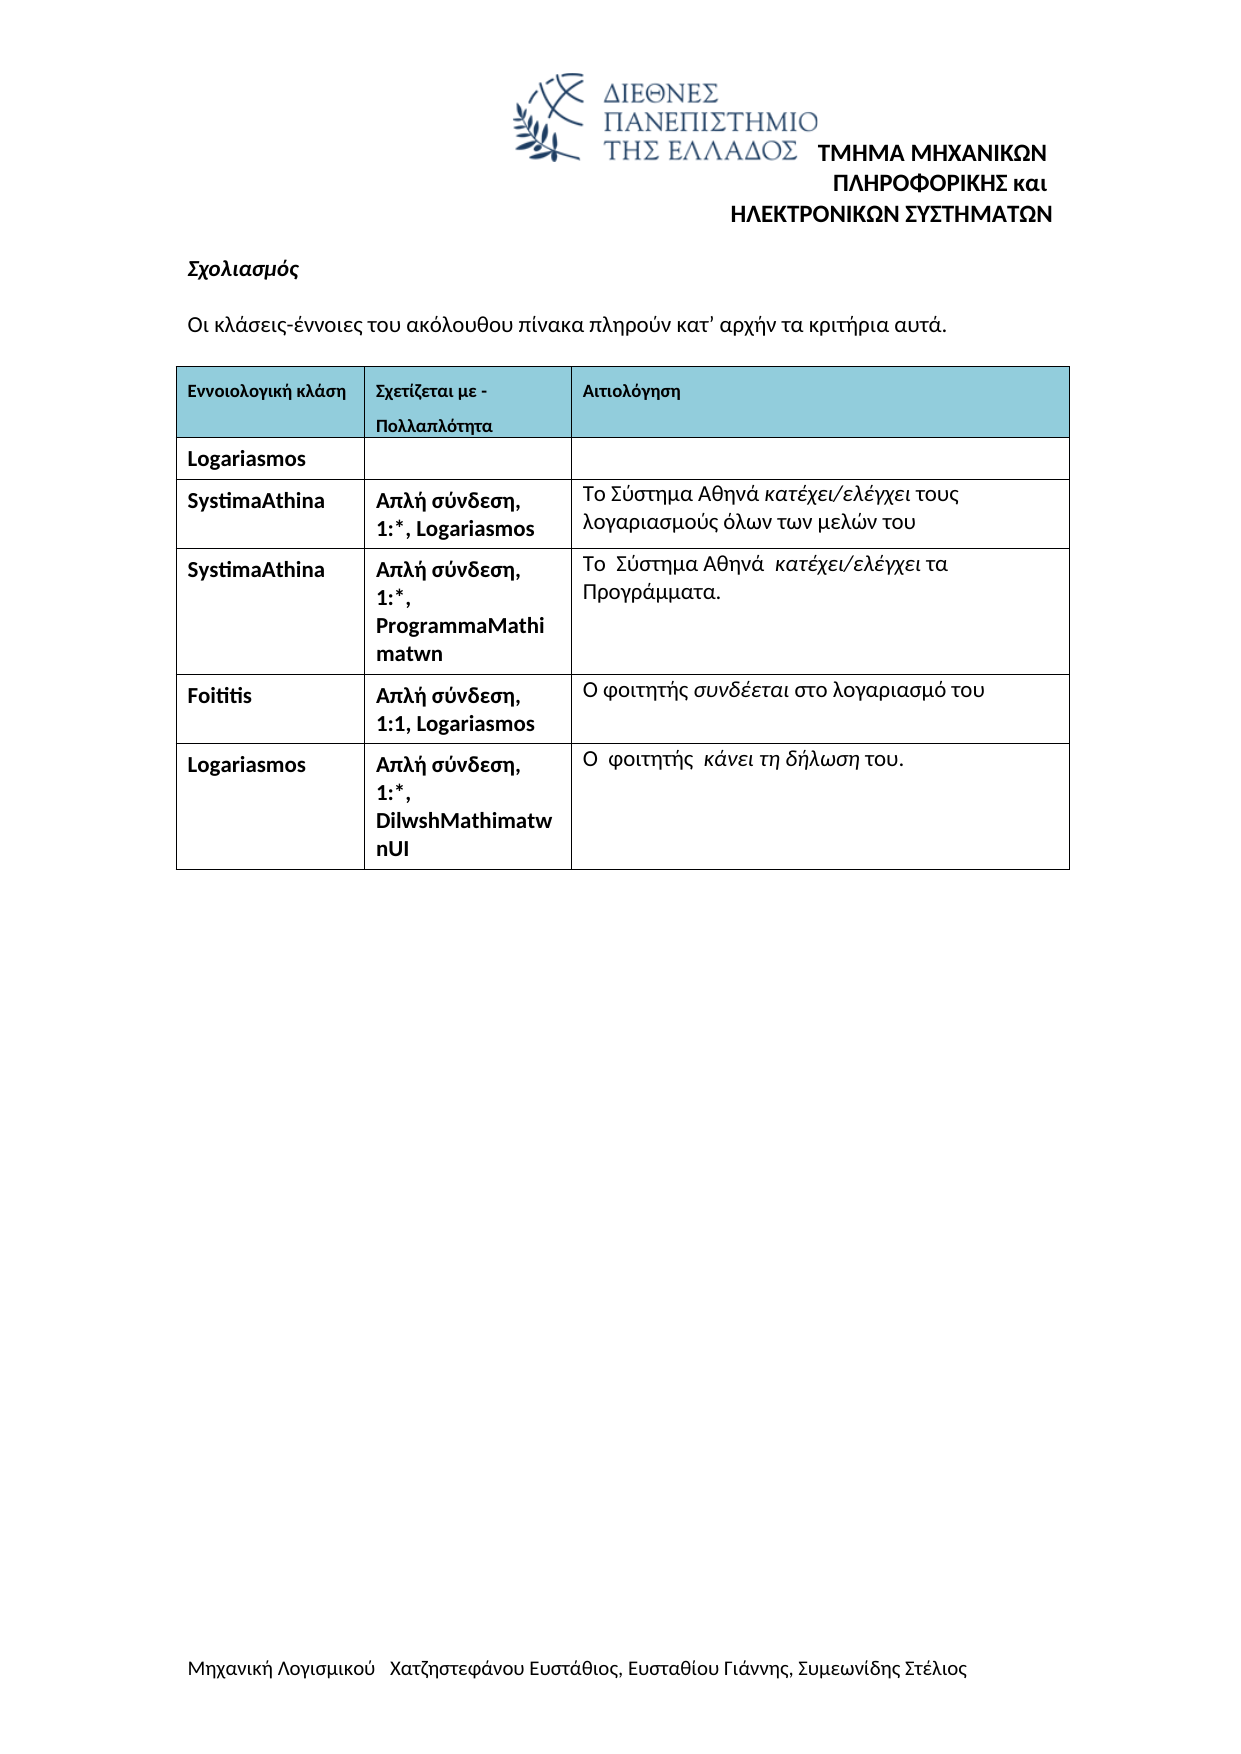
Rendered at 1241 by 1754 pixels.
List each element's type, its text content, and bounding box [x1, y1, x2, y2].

table_cell Απλή σύνδεση, 1:*, DilwshMathimatwnUI [365, 744, 571, 869]
table_header Σχετίζεται με - Πολλαπλότητα [365, 367, 571, 437]
table_cell Ο φοιτητής κάνει τη δήλωση του. [572, 744, 1069, 869]
table_cell Το Σύστημα Αθηνά κατέχει/ελέγχει τους λογαριασμούς όλων των μελών του [572, 480, 1069, 548]
table_cell Ο φοιτητής συνδέεται στο λογαριασμό του [572, 675, 1069, 743]
table_cell Απλή σύνδεση, 1:*, ProgrammaMathimatwn [365, 549, 571, 674]
table_cell SystimaAthina [177, 549, 364, 674]
table_cell SystimaAthina [177, 480, 364, 548]
table_header Αιτιολόγηση [572, 367, 1069, 437]
table_cell Logariasmos [177, 744, 364, 869]
table_cell Foititis [177, 675, 364, 743]
text Σχολιασμός [187, 254, 1053, 282]
text Οι κλάσεις-έννοιες του ακόλουθου πίνακα πληρούν κατ’ αρχήν τα κριτήρια αυτά. [187, 310, 1053, 338]
table_header Εννοιολογική κλάση [177, 367, 364, 437]
table_cell Το Σύστημα Αθηνά κατέχει/ελέγχει τα Προγράμματα. [572, 549, 1069, 674]
table_cell [365, 438, 571, 478]
table_cell Logariasmos [177, 438, 364, 478]
table_cell [572, 438, 1069, 478]
picture [512, 73, 818, 162]
table_cell Απλή σύνδεση, 1:*, Logariasmos [365, 480, 571, 548]
table_cell Απλή σύνδεση, 1:1, Logariasmos [365, 675, 571, 743]
